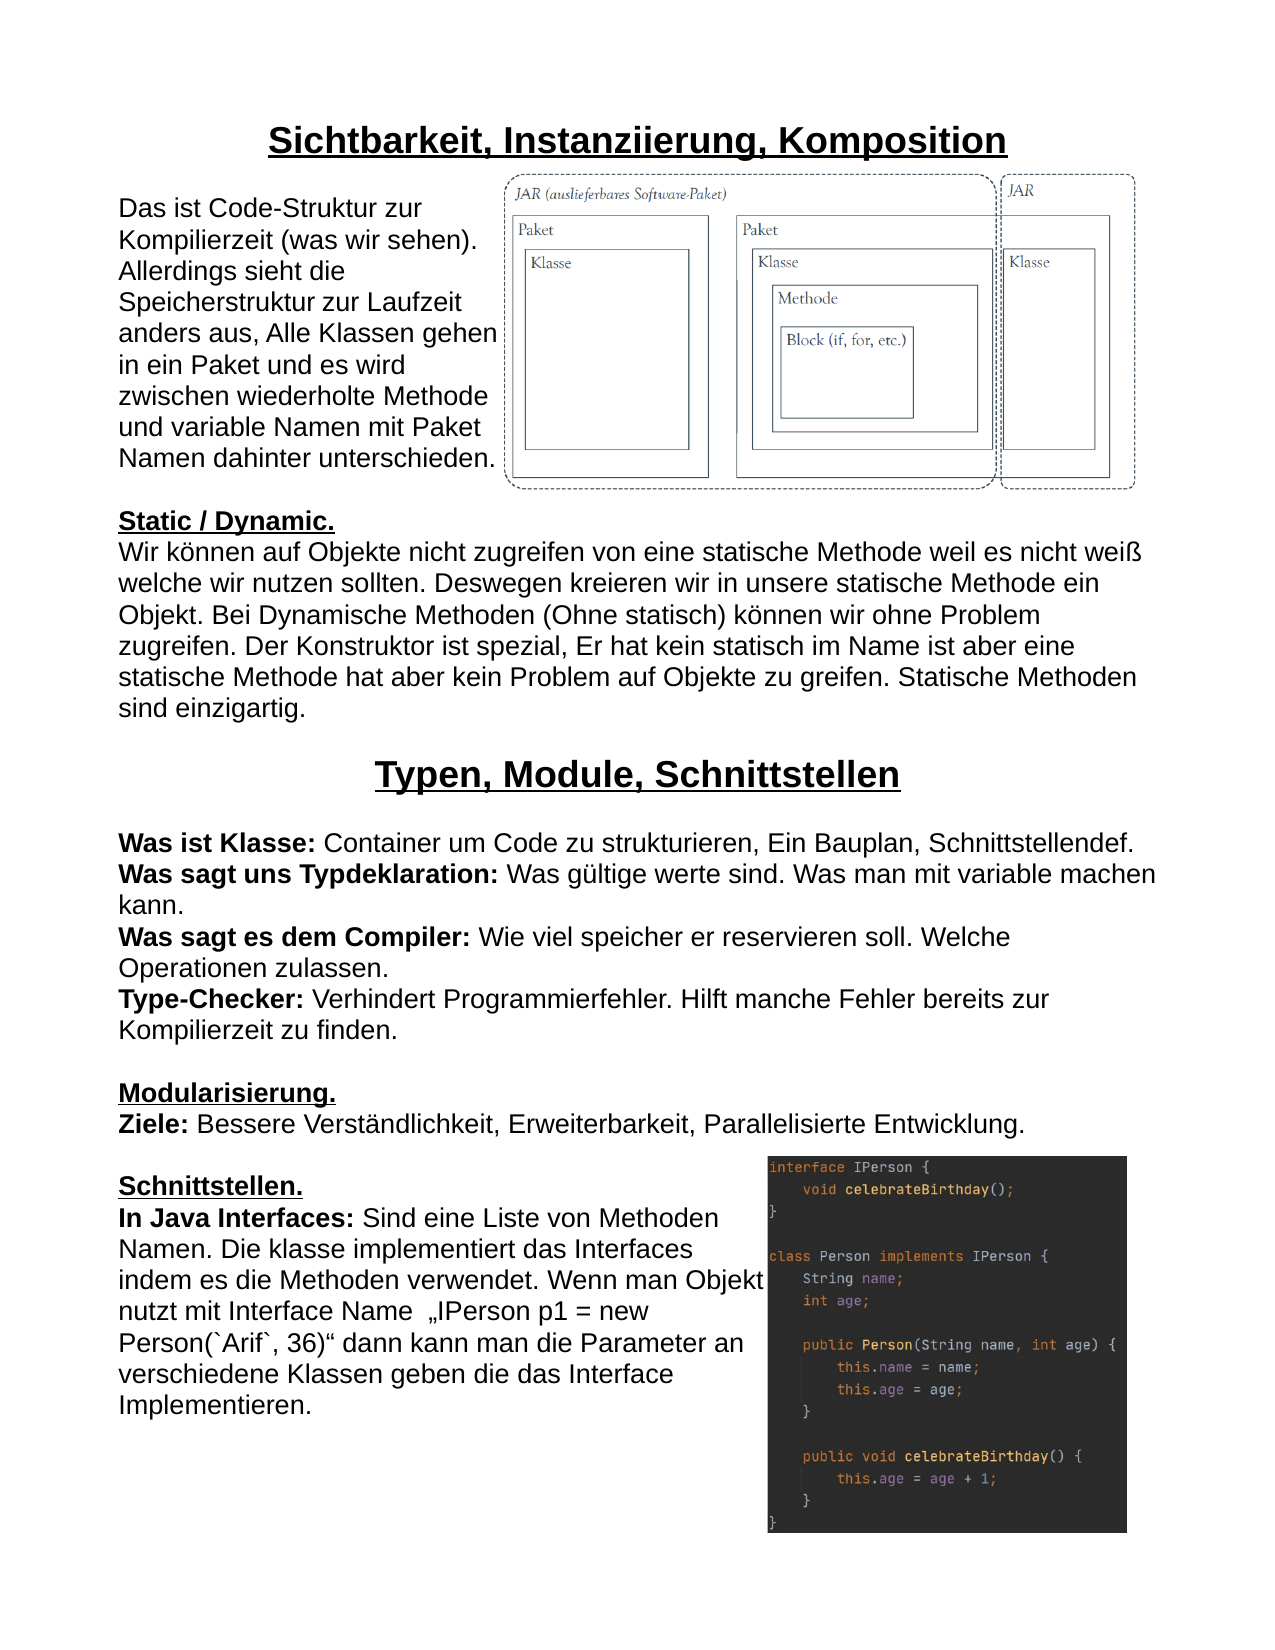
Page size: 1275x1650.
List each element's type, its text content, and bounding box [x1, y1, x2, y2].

text [1137, 192, 1157, 255]
text Sichtbarkeit, Instanziierung, Komposition [118, 118, 1157, 161]
text Typen, Module, Schnittstellen [118, 752, 1157, 796]
picture [767, 1156, 1127, 1533]
text Static / Dynamic. [118, 505, 1157, 536]
text [1137, 286, 1157, 474]
picture [500, 172, 1137, 491]
text Was sagt es dem Compiler: Wie viel speicher er reservieren soll. Welche Operationen zulassen. [118, 921, 1157, 983]
text Type-Checker: Verhindert Programmierfehler. Hilft manche Fehler bereits zur Kompilierzeit zu finden. [118, 983, 1157, 1046]
text [1137, 255, 1157, 286]
text Was sagt uns Typdeklaration: Was gültige werte sind. Was man mit variable machen kann. [118, 858, 1157, 921]
text Ziele: Bessere Verständlichkeit, Erweiterbarkeit, Parallelisierte Entwicklung. [118, 1108, 1157, 1139]
text [1127, 1202, 1157, 1420]
text Was ist Klasse: Container um Code zu strukturieren, Ein Bauplan, Schnittstellendef. [118, 827, 1157, 858]
text Das ist Code-Struktur zur Kompilierzeit (was wir sehen). [118, 192, 500, 255]
text Wir können auf Objekte nicht zugreifen von eine statische Methode weil es nicht weiß welche wir nutzen sollten. Deswegen kreieren wir in unsere statische Methode ein Objekt. Bei Dynamische Methoden (Ohne statisch) können wir ohne Problem zugreifen. Der Konstruktor ist spezial, Er hat kein statisch im Name ist aber eine statische Methode hat aber kein Problem auf Objekte zu greifen. Statische Methoden sind einzigartig. [118, 536, 1157, 724]
text Speicherstruktur zur Laufzeit anders aus, Alle Klassen gehen in ein Paket und es wird zwischen wiederholte Methode und variable Namen mit Paket Namen dahinter unterschieden. [118, 286, 500, 474]
text In Java Interfaces: Sind eine Liste von Methoden Namen. Die klasse implementiert das Interfaces indem es die Methoden verwendet. Wenn man Objekt nutzt mit Interface Name „IPerson p1 = new Person(`Arif`, 36)“ dann kann man die Parameter an verschiedene Klassen geben die das Interface Implementieren. [118, 1202, 767, 1420]
text Modularisierung. [118, 1077, 1157, 1108]
text [1127, 1170, 1157, 1202]
text Allerdings sieht die [118, 255, 500, 286]
text Schnittstellen. [118, 1170, 767, 1202]
